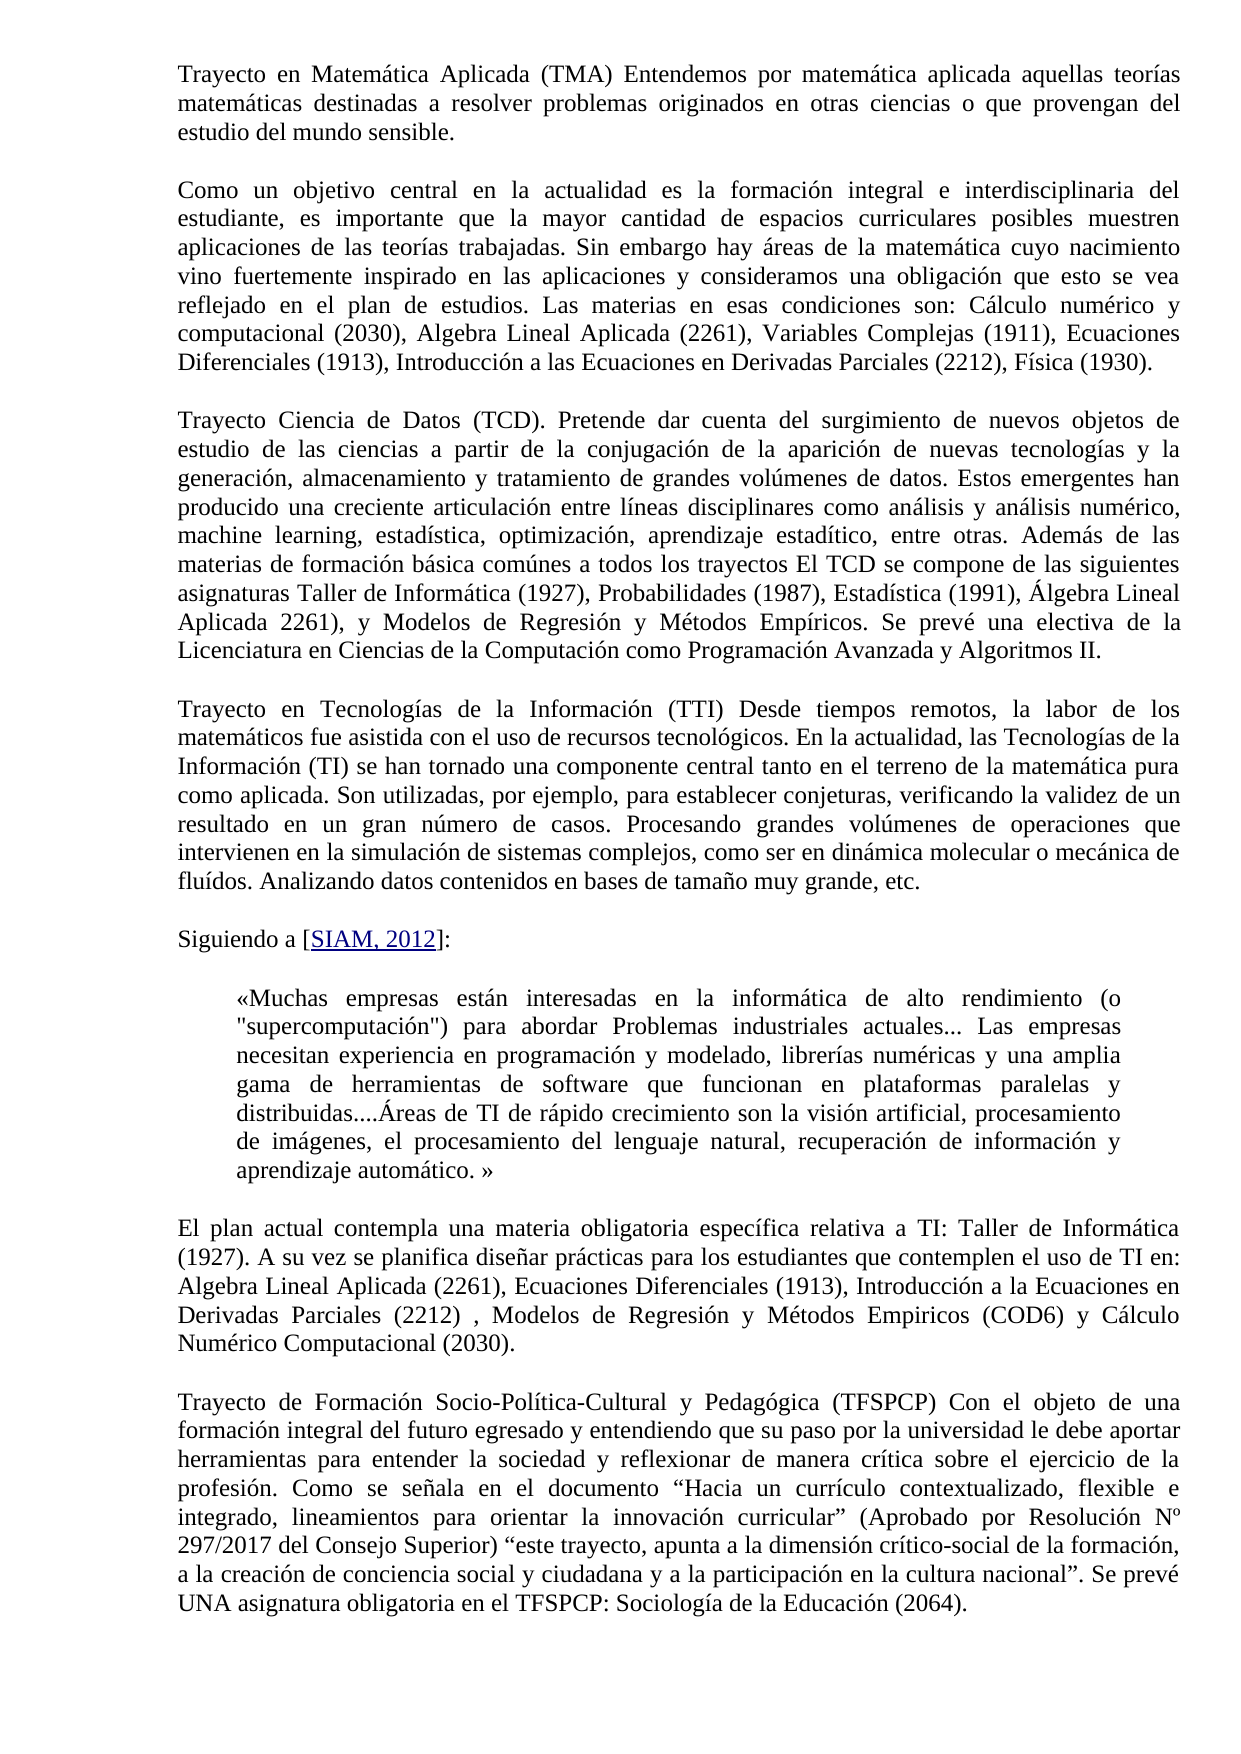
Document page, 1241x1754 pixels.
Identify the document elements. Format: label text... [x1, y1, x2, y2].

list Siguiendo a [SIAM, 2012]: [177, 924, 1181, 953]
text «Muchas empresas están interesadas en la informática de alto rendimiento (o "supercomputación") para abordar Problemas industriales actuales... Las empresas necesitan experiencia en programación y modelado, librerías numéricas y una amplia gama de herramientas de software que funcionan en plataformas paralelas y distribuidas....Áreas de TI de rápido crecimiento son la visión artificial, procesamiento de imágenes, el procesamiento del lenguaje natural, recuperación de información y aprendizaje automático. » [236, 983, 1122, 1184]
list Trayecto Ciencia de Datos (TCD). Pretende dar cuenta del surgimiento de nuevos objetos de estudio de las ciencias a partir de la conjugación de la aparición de nuevas tecnologías y la generación, almacenamiento y tratamiento de grandes volúmenes de datos. Estos emergentes han producido una creciente articulación entre líneas disciplinares como análisis y análisis numérico, machine learning, estadística, optimización, aprendizaje estadítico, entre otras. Además de las materias de formación básica comúnes a todos los trayectos El TCD se compone de las siguientes asignaturas Taller de Informática (1927), Probabilidades (1987), Estadística (1991), Álgebra Lineal Aplicada 2261), y Modelos de Regresión y Métodos Empíricos. Se prevé una electiva de la Licenciatura en Ciencias de la Computación como Programación Avanzada y Algoritmos II. [177, 406, 1181, 664]
list Trayecto en Matemática Aplicada (TMA) Entendemos por matemática aplicada aquellas teorías matemáticas destinadas a resolver problemas originados en otras ciencias o que provengan del estudio del mundo sensible. [177, 59, 1181, 145]
list Trayecto en Tecnologías de la Información (TTI) Desde tiempos remotos, la labor de los matemáticos fue asistida con el uso de recursos tecnológicos. En la actualidad, las Tecnologías de la Información (TI) se han tornado una componente central tanto en el terreno de la matemática pura como aplicada. Son utilizadas, por ejemplo, para establecer conjeturas, verificando la validez de un resultado en un gran número de casos. Procesando grandes volúmenes de operaciones que intervienen en la simulación de sistemas complejos, como ser en dinámica molecular o mecánica de fluídos. Analizando datos contenidos en bases de tamaño muy grande, etc. [177, 694, 1181, 895]
list Trayecto de Formación Socio-Política-Cultural y Pedagógica (TFSPCP) Con el objeto de una formación integral del futuro egresado y entendiendo que su paso por la universidad le debe aportar herramientas para entender la sociedad y reflexionar de manera crítica sobre el ejercicio de la profesión. Como se señala en el documento “Hacia un currículo contextualizado, flexible e integrado, lineamientos para orientar la innovación curricular” (Aprobado por Resolución Nº 297/2017 del Consejo Superior) “este trayecto, apunta a la dimensión crítico-social de la formación, a la creación de conciencia social y ciudadana y a la participación en la cultura nacional”. Se prevé UNA asignatura obligatoria en el TFSPCP: Sociología de la Educación (2064). [177, 1387, 1181, 1617]
list Como un objetivo central en la actualidad es la formación integral e interdisciplinaria del estudiante, es importante que la mayor cantidad de espacios curriculares posibles muestren aplicaciones de las teorías trabajadas. Sin embargo hay áreas de la matemática cuyo nacimiento vino fuertemente inspirado en las aplicaciones y consideramos una obligación que esto se vea reflejado en el plan de estudios. Las materias en esas condiciones son: Cálculo numérico y computacional (2030), Algebra Lineal Aplicada (2261), Variables Complejas (1911), Ecuaciones Diferenciales (1913), Introducción a las Ecuaciones en Derivadas Parciales (2212), Física (1930). [177, 175, 1181, 376]
list El plan actual contempla una materia obligatoria específica relativa a TI: Taller de Informática (1927). A su vez se planifica diseñar prácticas para los estudiantes que contemplen el uso de TI en: Algebra Lineal Aplicada (2261), Ecuaciones Diferenciales (1913), Introducción a la Ecuaciones en Derivadas Parciales (2212) , Modelos de Regresión y Métodos Empiricos (COD6) y Cálculo Numérico Computacional (2030). [177, 1213, 1181, 1357]
